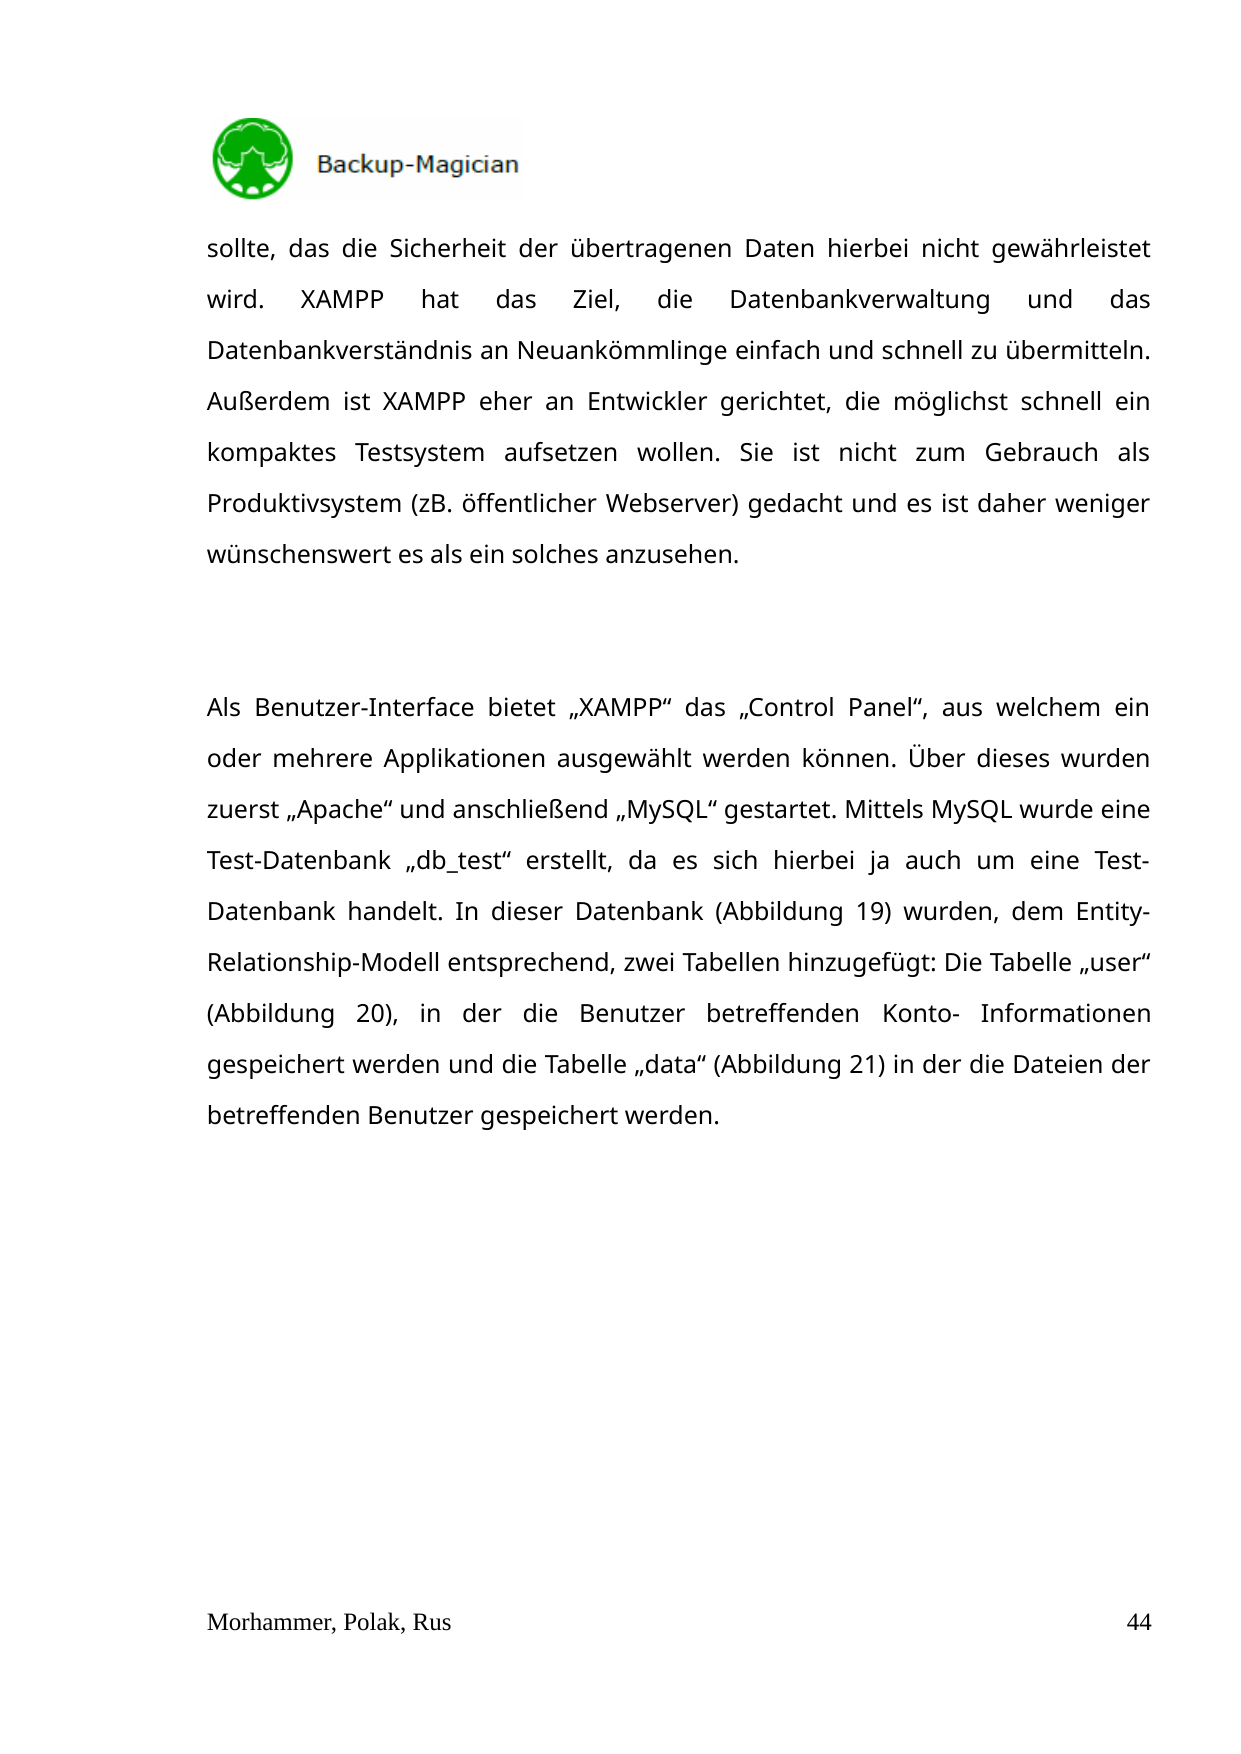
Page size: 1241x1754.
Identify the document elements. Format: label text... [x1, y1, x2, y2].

picture [210, 118, 523, 201]
text sollte, das die Sicherheit der übertragenen Daten hierbei nicht gewährleistet wird. XAMPP hat das Ziel, die Datenbankverwaltung und das Datenbankverständnis an Neuankömmlinge einfach und schnell zu übermitteln. Außerdem ist XAMPP eher an Entwickler gerichtet, die möglichst schnell ein kompaktes Testsystem aufsetzen wollen. Sie ist nicht zum Gebrauch als Produktivsystem (zB. öffentlicher Webserver) gedacht und es ist daher weniger wünschenswert es als ein solches anzusehen. [207, 230, 1152, 571]
text Als Benutzer-Interface bietet „XAMPP“ das „Control Panel“, aus welchem ein oder mehrere Applikationen ausgewählt werden können. Über dieses wurden zuerst „Apache“ und anschließend „MySQL“ gestartet. Mittels MySQL wurde eine Test-Datenbank „db_test“ erstellt, da es sich hierbei ja auch um eine Test-Datenbank handelt. In dieser Datenbank (Abbildung 19) wurden, dem Entity-Relationship-Modell entsprechend, zwei Tabellen hinzugefügt: Die Tabelle „user“ (Abbildung 20), in der die Benutzer betreffenden Konto- Informationen gespeichert werden und die Tabelle „data“ (Abbildung 21) in der die Dateien der betreffenden Benutzer gespeichert werden. [207, 690, 1152, 1132]
